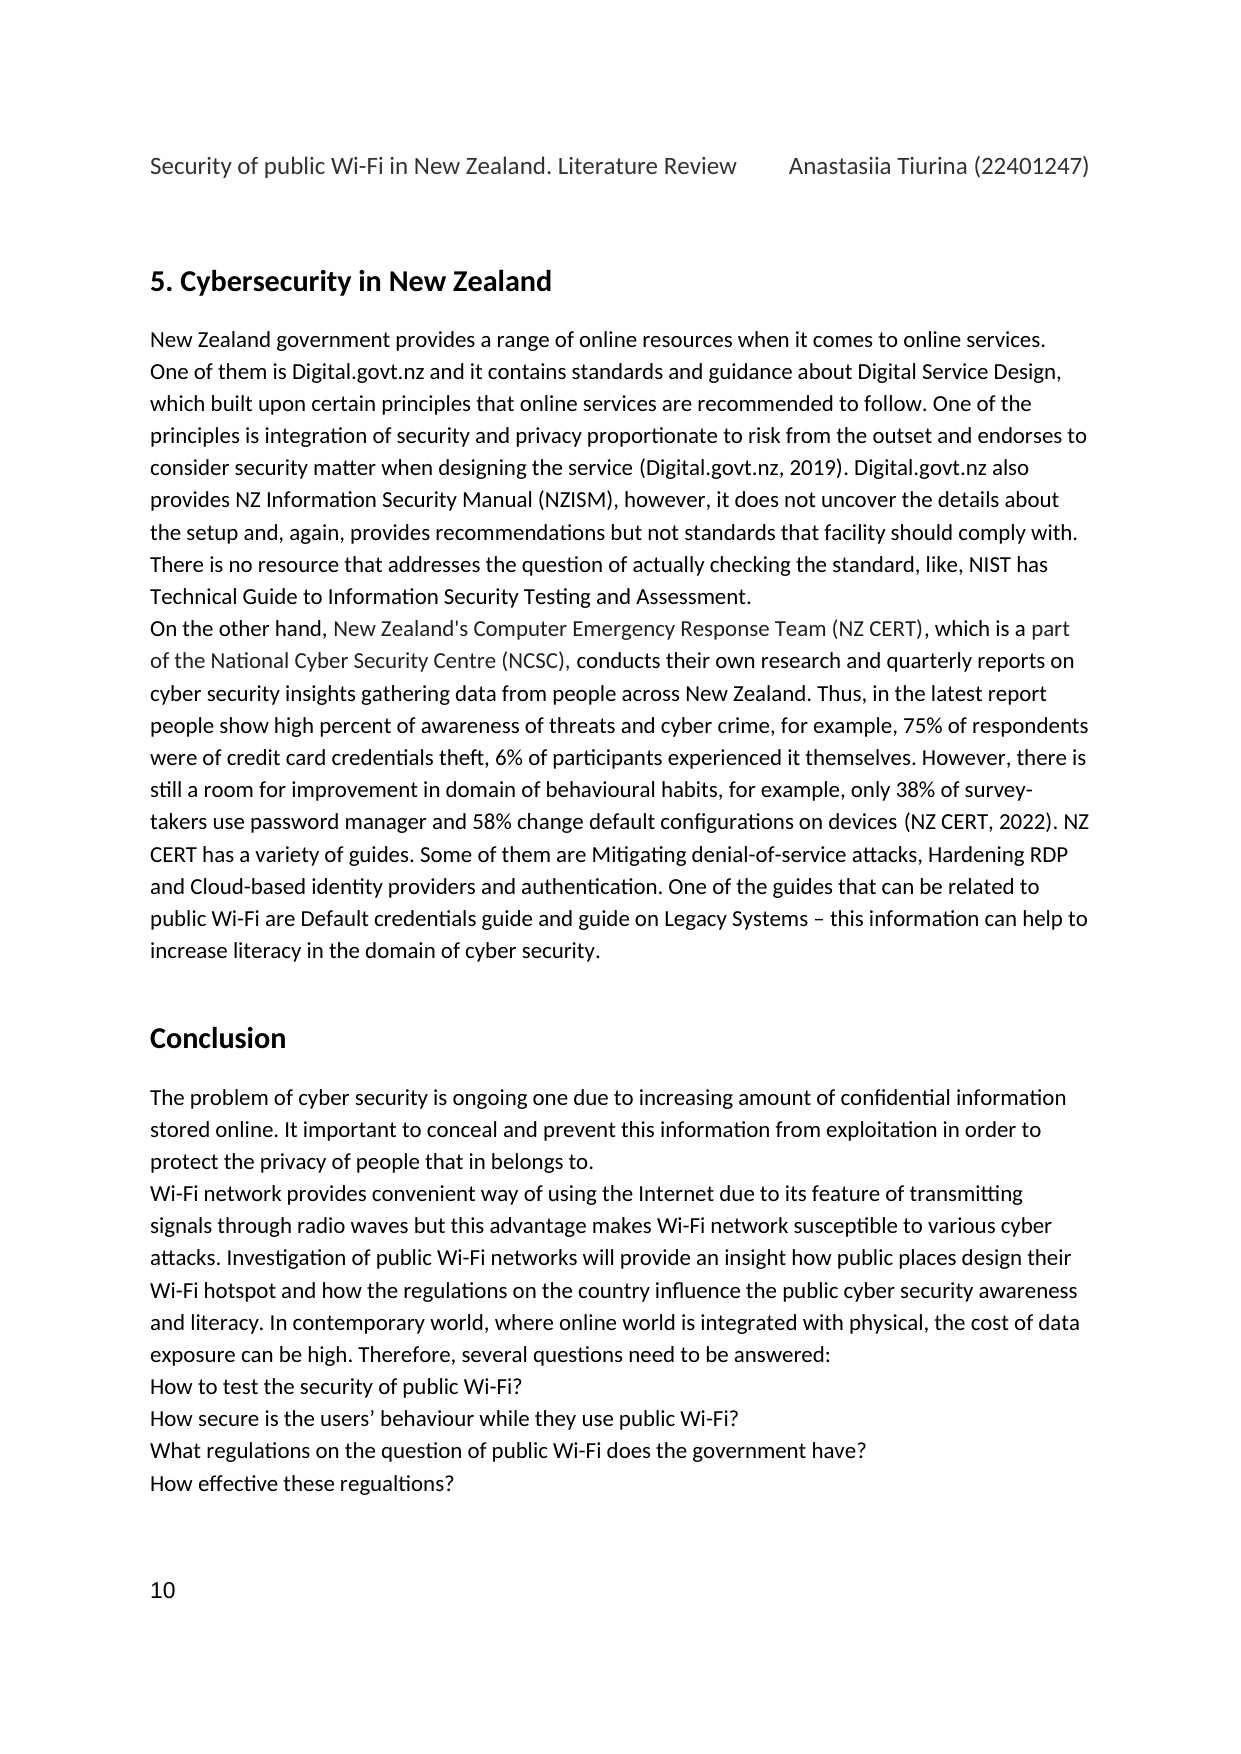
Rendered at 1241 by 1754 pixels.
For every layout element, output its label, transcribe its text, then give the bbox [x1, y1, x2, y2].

text How effective these regualtions? [150, 1469, 1091, 1497]
text How to test the security of public Wi-Fi? [150, 1372, 1091, 1400]
subtitle Conclusion [150, 1019, 1091, 1056]
text How secure is the users’ behaviour while they use public Wi-Fi? [150, 1404, 1091, 1432]
text New Zealand government provides a range of online resources when it comes to online services. One of them is Digital.govt.nz and it contains standards and guidance about Digital Service Design, which built upon certain principles that online services are recommended to follow. One of the principles is integration of security and privacy proportionate to risk from the outset and endorses to consider security matter when designing the service (Digital.govt.nz, 2019). Digital.govt.nz also provides NZ Information Security Manual (NZISM), however, it does not uncover the details about the setup and, again, provides recommendations but not standards that facility should comply with. There is no resource that addresses the question of actually checking the standard, like, NIST has Technical Guide to Information Security Testing and Assessment. [150, 325, 1091, 610]
text What regulations on the question of public Wi-Fi does the government have? [150, 1437, 1091, 1465]
text Wi-Fi network provides convenient way of using the Internet due to its feature of transmitting signals through radio waves but this advantage makes Wi-Fi network susceptible to various cyber attacks. Investigation of public Wi-Fi networks will provide an insight how public places design their Wi-Fi hotspot and how the regulations on the country influence the public cyber security awareness and literacy. In contemporary world, where online world is integrated with physical, the cost of data exposure can be high. Therefore, several questions need to be answered: [150, 1179, 1091, 1368]
text The problem of cyber security is ongoing one due to increasing amount of confidential information stored online. It important to conceal and prevent this information from exploitation in order to protect the privacy of people that in belongs to. [150, 1083, 1091, 1175]
subtitle 5. Cybersecurity in New Zealand [150, 262, 1091, 298]
text On the other hand, New Zealand's Computer Emergency Response Team (NZ CERT), which is a part of the National Cyber Security Centre (NCSC), conducts their own research and quarterly reports on cyber security insights gathering data from people across New Zealand. Thus, in the latest report people show high percent of awareness of threats and cyber crime, for example, 75% of respondents were of credit card credentials theft, 6% of participants experienced it themselves. However, there is still a room for improvement in domain of behavioural habits, for example, only 38% of survey-takers use password manager and 58% change default configurations on devices (NZ CERT, 2022). NZ CERT has a variety of guides. Some of them are Mitigating denial-of-service attacks, Hardening RDP and Cloud-based identity providers and authentication. One of the guides that can be related to public Wi-Fi are Default credentials guide and guide on Legacy Systems – this information can help to increase literacy in the domain of cyber security. [150, 614, 1091, 964]
